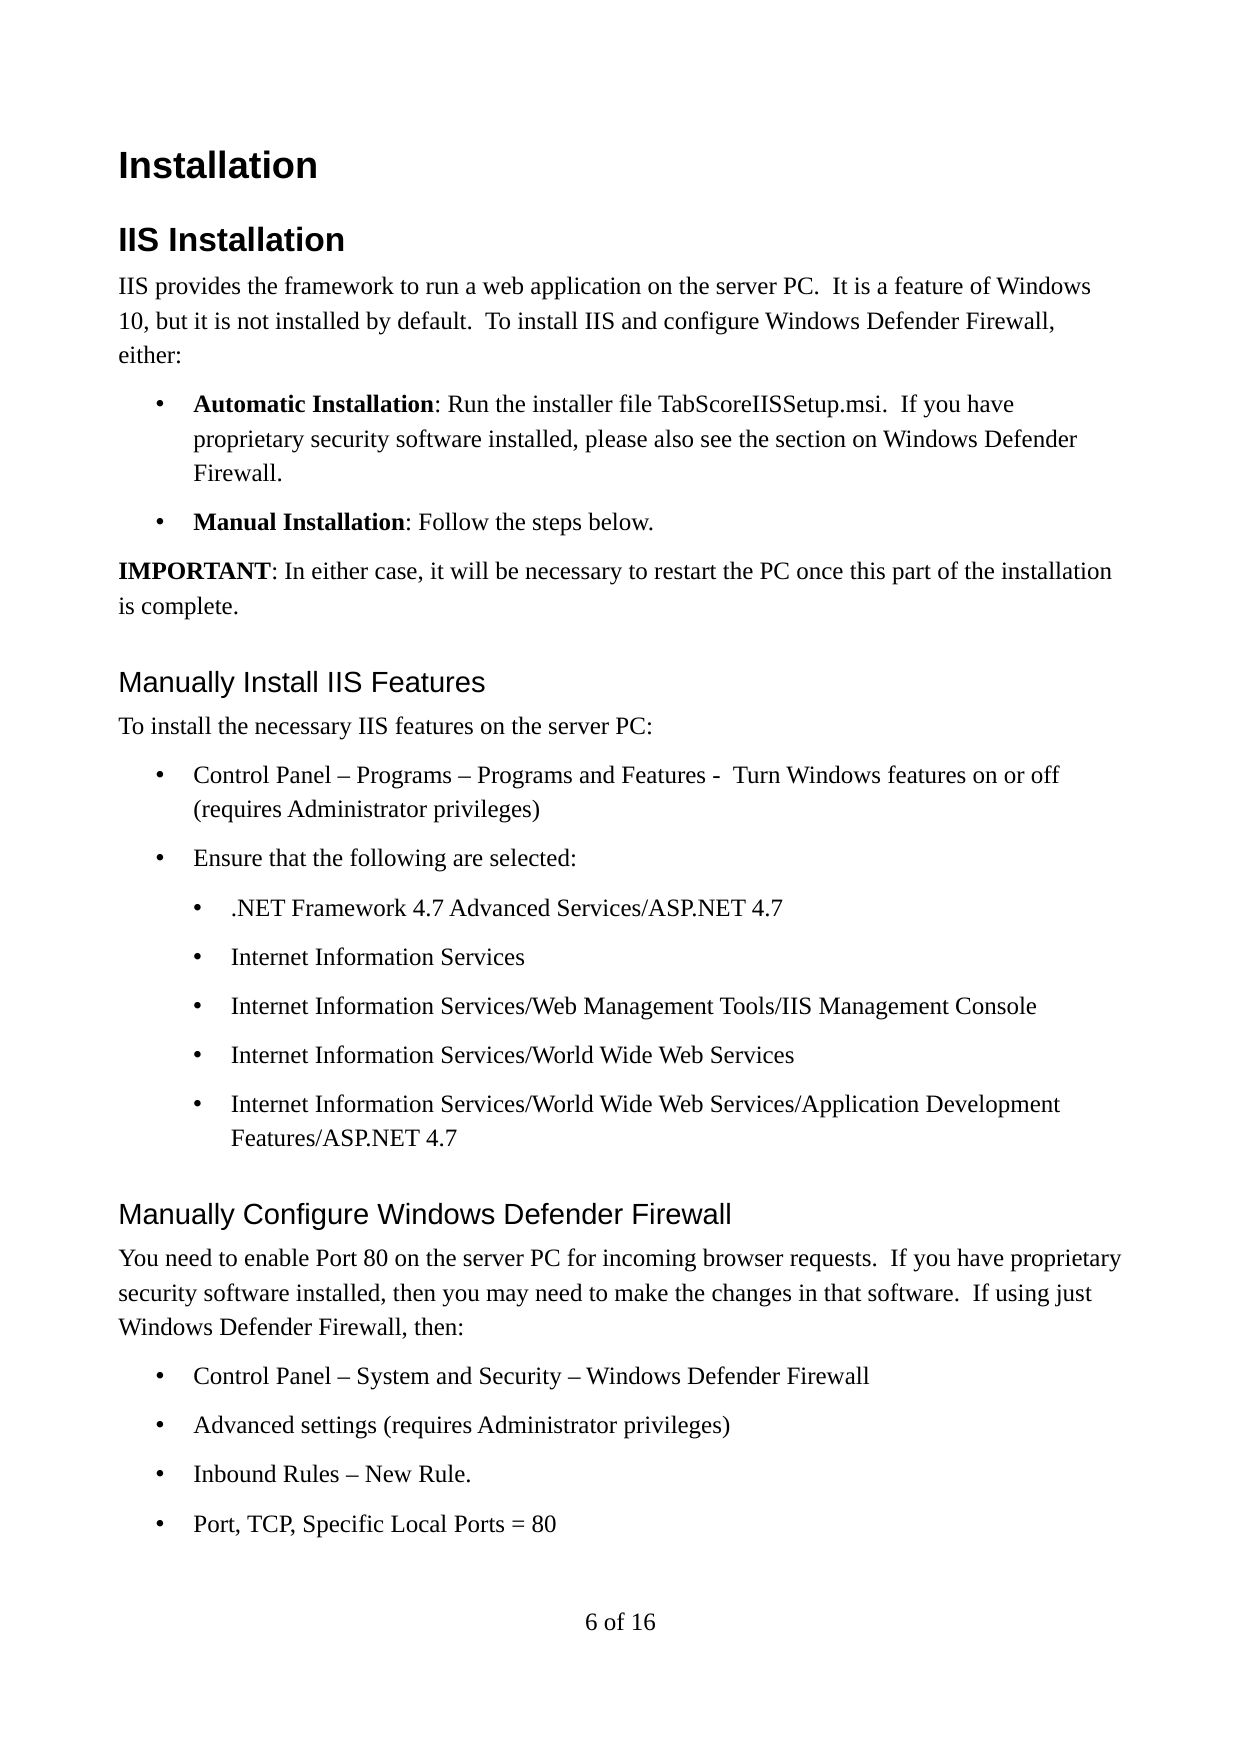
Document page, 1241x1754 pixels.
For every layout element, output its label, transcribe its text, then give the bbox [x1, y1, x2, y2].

list Advanced settings (requires Administrator privileges) [156, 1411, 1122, 1439]
list Ensure that the following are selected: [156, 843, 1122, 872]
subtitle Installation [118, 143, 1122, 187]
text IIS provides the framework to run a web application on the server PC. It is a feature of Windows 10, but it is not installed by default. To install IIS and configure Windows Defender Firewall, either: [118, 271, 1122, 369]
list Internet Information Services/World Wide Web Services/Application Development Features/ASP.NET 4.7 [193, 1089, 1122, 1152]
list Control Panel – System and Security – Windows Defender Firewall [156, 1361, 1122, 1390]
text You need to enable Port 80 on the server PC for incoming browser requests. If you have proprietary security software installed, then you may need to make the changes in that software. If using just Windows Defender Firewall, then: [118, 1243, 1122, 1341]
text To install the necessary IIS features on the server PC: [118, 711, 1122, 740]
subtitle Manually Install IIS Features [118, 665, 1122, 698]
list Inbound Rules – New Rule. [156, 1459, 1122, 1488]
text IMPORTANT: In either case, it will be necessary to restart the PC once this part of the installation is complete. [118, 556, 1122, 619]
list Automatic Installation: Run the installer file TabScoreIISSetup.msi. If you have proprietary security software installed, please also see the section on Windows Defender Firewall. [156, 389, 1122, 487]
list Manual Installation: Follow the steps below. [156, 507, 1122, 536]
subtitle IIS Installation [118, 220, 1122, 259]
list Internet Information Services/Web Management Tools/IIS Management Console [193, 991, 1122, 1019]
list Port, TCP, Specific Local Ports = 80 [156, 1509, 1122, 1537]
list Internet Information Services/World Wide Web Services [193, 1040, 1122, 1068]
list Internet Information Services [193, 942, 1122, 970]
list Control Panel – Programs – Programs and Features - Turn Windows features on or off (requires Administrator privileges) [156, 760, 1122, 823]
subtitle Manually Configure Windows Defender Firewall [118, 1197, 1122, 1231]
list .NET Framework 4.7 Advanced Services/ASP.NET 4.7 [193, 893, 1122, 921]
